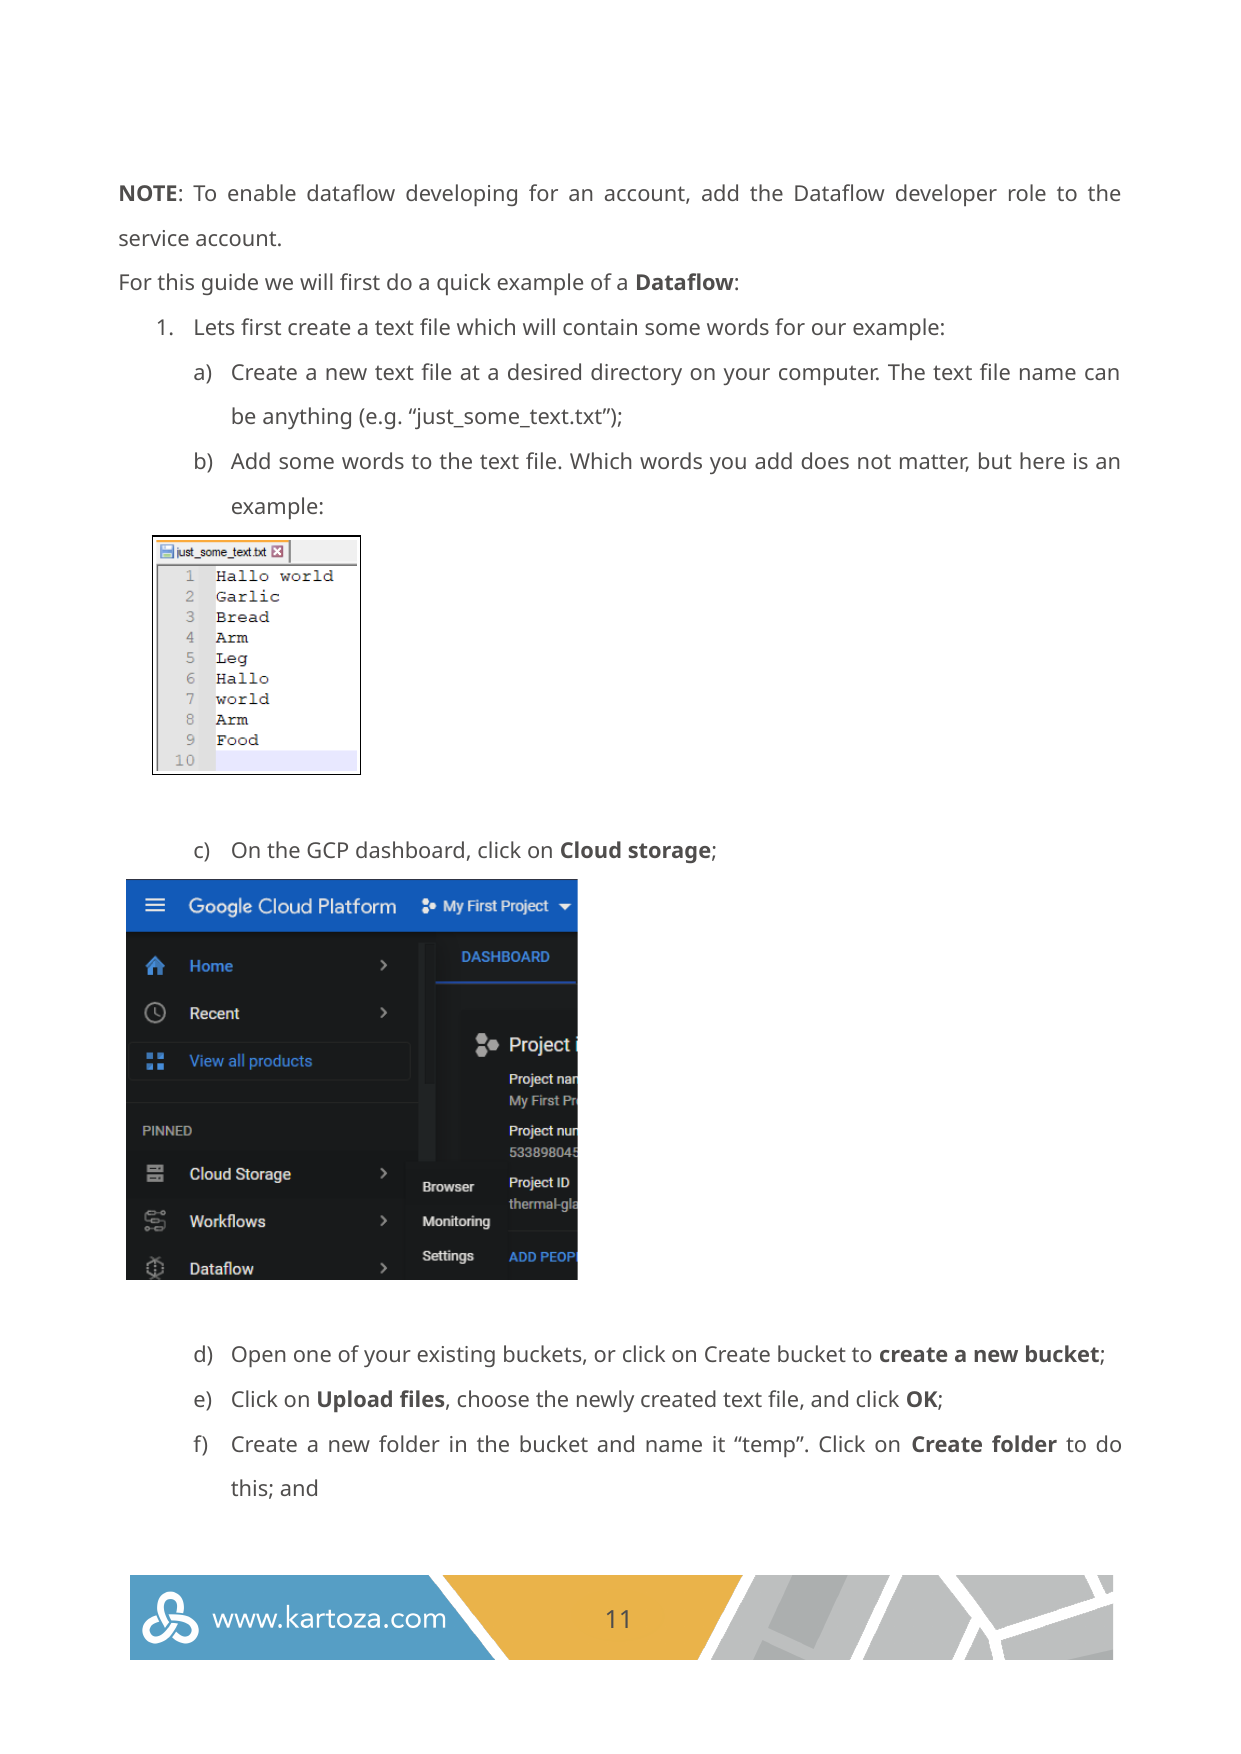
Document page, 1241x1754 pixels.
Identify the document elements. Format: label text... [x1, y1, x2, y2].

list Create a new text file at a desired directory on your computer. The text file name can be anything (e.g. “just_some_text.txt”); [193, 357, 1122, 431]
text NOTE: To enable dataflow developing for an account, add the Dataflow developer role to the service account. [118, 178, 1122, 252]
picture [126, 879, 578, 1280]
picture [156, 540, 357, 771]
list Create a new folder in the bucket and name it “temp”. Click on Create folder to do this; and [193, 1428, 1122, 1503]
text For this guide we will first do a quick example of a Dataflow: [118, 267, 1122, 297]
list Click on Upload files, choose the newly created text file, and click OK; [193, 1384, 1122, 1414]
list Open one of your existing buckets, or click on Create bucket to create a new bucket; [193, 1339, 1122, 1369]
list Lets first create a text file which will contain some words for our example: [156, 312, 1122, 342]
list Add some words to the text file. Which words you add does not matter, but here is an example: [193, 446, 1122, 521]
picture [130, 1575, 1114, 1660]
list On the GCP dashboard, click on Cloud storage; [193, 835, 1122, 865]
